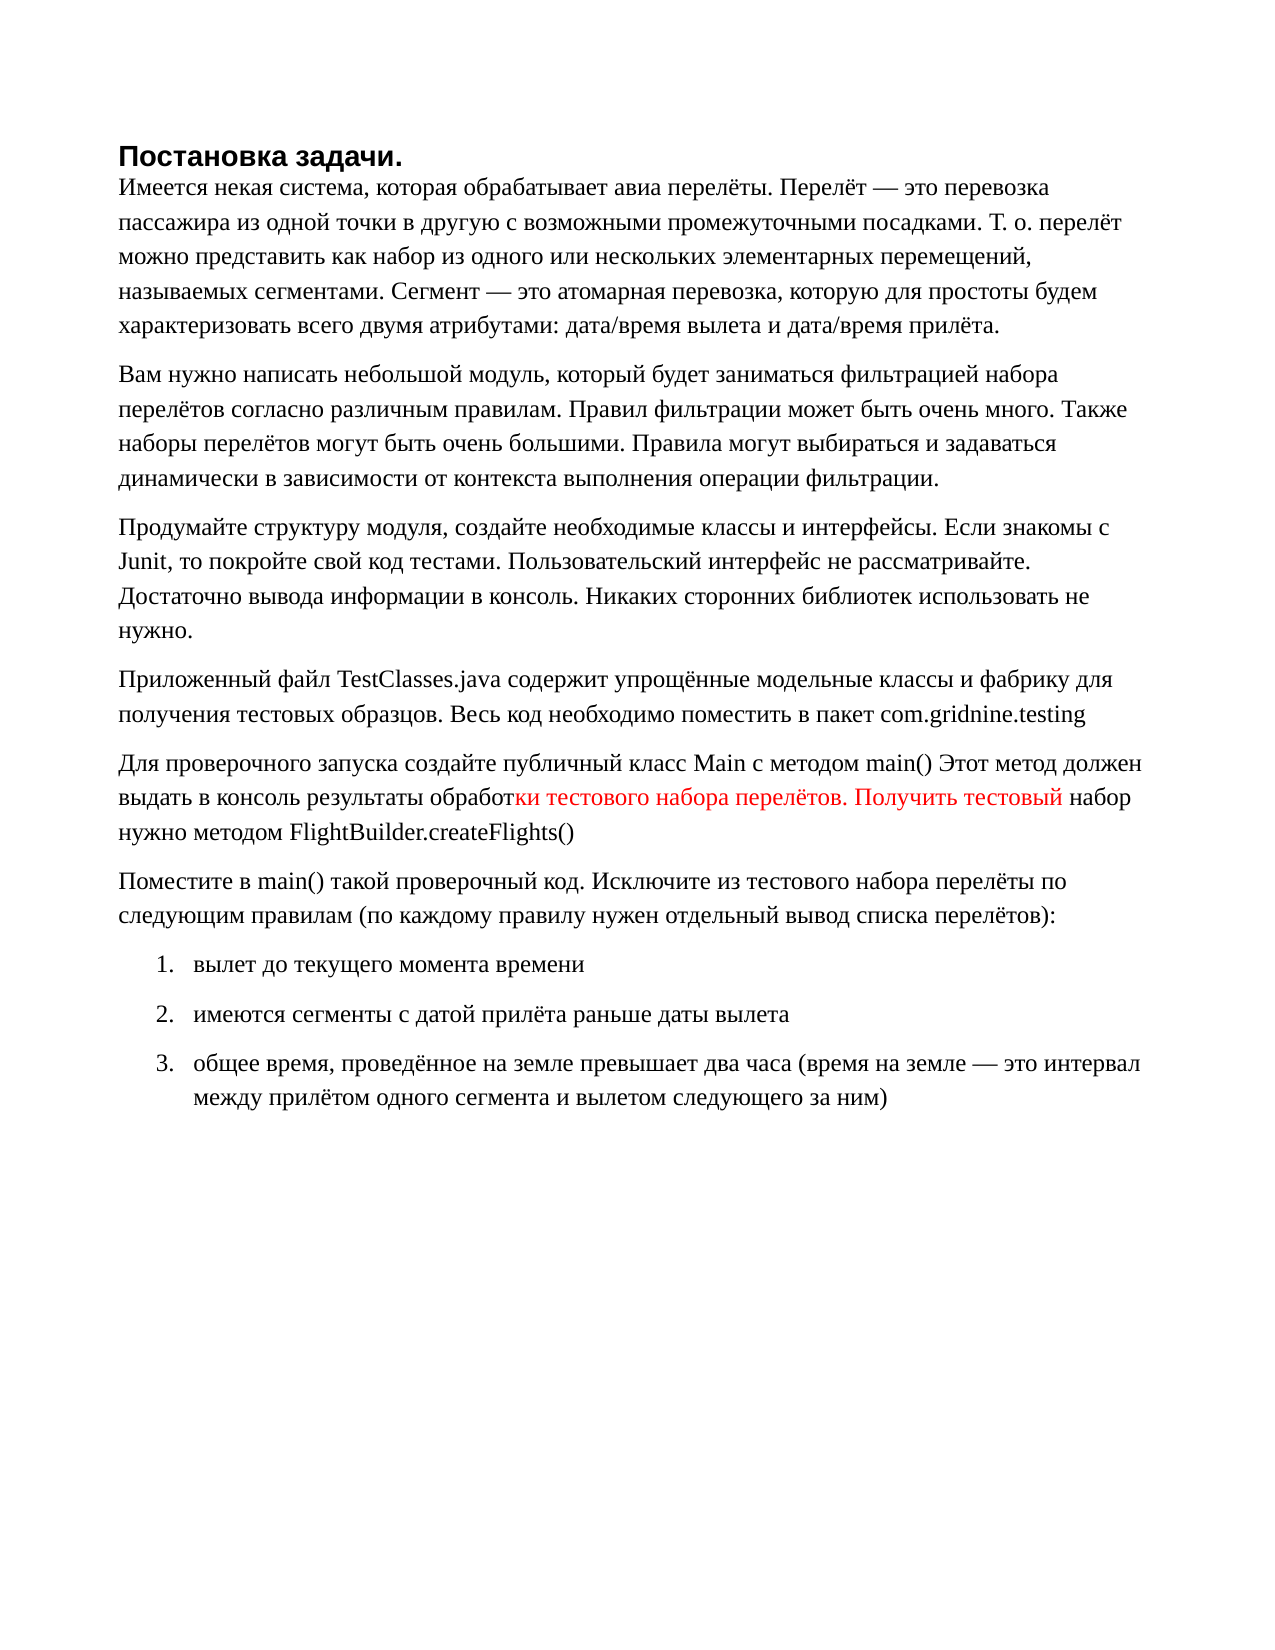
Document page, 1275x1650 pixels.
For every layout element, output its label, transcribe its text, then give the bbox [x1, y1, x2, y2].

list общее время, проведённое на земле превышает два часа (время на земле — это интервал между прилётом одного сегмента и вылетом следующего за ним) [156, 1048, 1157, 1111]
list имеются сегменты с датой прилёта раньше даты вылета [156, 999, 1157, 1027]
subtitle Постановка задачи. [118, 139, 1157, 172]
text Для проверочного запуска создайте публичный класс Main c методом main() Этот метод должен выдать в консоль результаты обработки тестового набора перелётов. Получить тестовый набор нужно методом FlightBuilder.createFlights() [118, 748, 1157, 846]
text Имеется некая система, которая обрабатывает авиа перелёты. Перелёт — это перевозка пассажира из одной точки в другую с возможными промежуточными посадками. Т. о. перелёт можно представить как набор из одного или нескольких элементарных перемещений, называемых сегментами. Сегмент — это атомарная перевозка, которую для простоты будем характеризовать всего двумя атрибутами: дата/время вылета и дата/время прилёта. [118, 172, 1157, 339]
text Продумайте структуру модуля, создайте необходимые классы и интерфейсы. Если знакомы с Junit, то покройте свой код тестами. Пользовательский интерфейс не рассматривайте. Достаточно вывода информации в консоль. Никаких сторонних библиотек использовать не нужно. [118, 512, 1157, 644]
list вылет до текущего момента времени [156, 949, 1157, 978]
text Поместите в main() такой проверочный код. Исключите из тестового набора перелёты по следующим правилам (по каждому правилу нужен отдельный вывод списка перелётов): [118, 866, 1157, 929]
text Приложенный файл TestClasses.java содержит упрощённые модельные классы и фабрику для получения тестовых образцов. Весь код необходимо поместить в пакет com.gridnine.testing [118, 664, 1157, 728]
text Вам нужно написать небольшой модуль, который будет заниматься фильтрацией набора перелётов согласно различным правилам. Правил фильтрации может быть очень много. Также наборы перелётов могут быть очень большими. Правила могут выбираться и задаваться динамически в зависимости от контекста выполнения операции фильтрации. [118, 359, 1157, 492]
